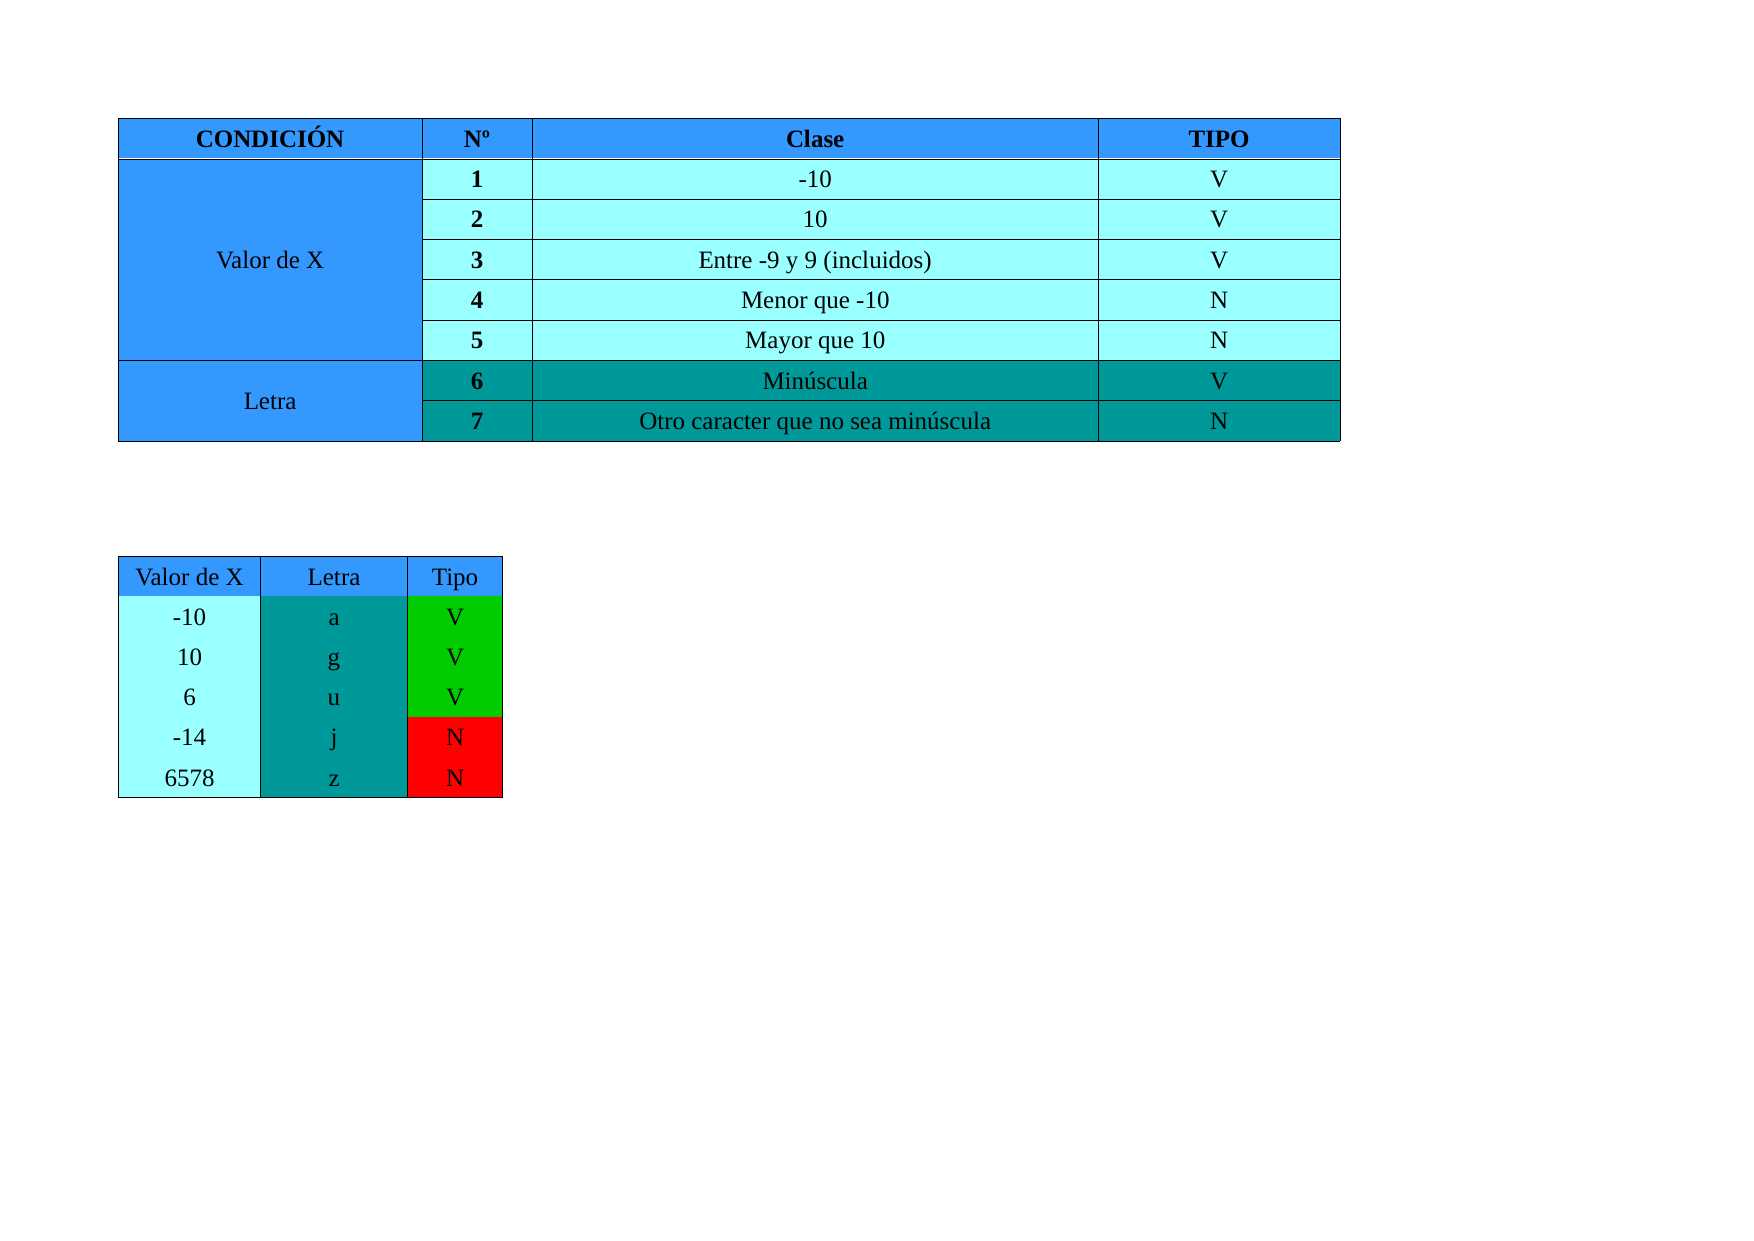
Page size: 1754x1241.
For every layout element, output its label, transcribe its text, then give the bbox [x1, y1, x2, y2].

table_cell 6 [119, 676, 260, 717]
table_cell 2 [423, 200, 532, 239]
table_cell j [261, 717, 407, 757]
table_cell N [1099, 401, 1340, 441]
table_header CONDICIÓN [119, 119, 422, 158]
table_cell -10 [119, 596, 260, 636]
table_cell 3 [423, 240, 532, 279]
table_cell g [261, 636, 407, 676]
table_header Tipo [408, 557, 502, 596]
table_cell V [1099, 160, 1340, 199]
table_header Clase [533, 119, 1098, 158]
table_header Valor de X [119, 557, 260, 596]
table_cell V [1099, 240, 1340, 279]
table_cell V [408, 636, 502, 676]
table_cell Menor que -10 [533, 280, 1098, 320]
table_cell V [1099, 361, 1340, 400]
table_cell Entre -9 y 9 (incluidos) [533, 240, 1098, 279]
table_cell Valor de X [119, 160, 422, 360]
table_cell N [408, 717, 502, 757]
table_cell -14 [119, 717, 260, 757]
table_cell a [261, 596, 407, 636]
table_cell V [408, 596, 502, 636]
table_cell z [261, 757, 407, 797]
table_cell V [408, 676, 502, 717]
table_cell 6578 [119, 757, 260, 797]
table_cell Minúscula [533, 361, 1098, 400]
table_cell 1 [423, 160, 532, 199]
table_cell N [1099, 280, 1340, 320]
table_cell 5 [423, 321, 532, 360]
table_cell N [408, 757, 502, 797]
table_cell 10 [119, 636, 260, 676]
table_cell 7 [423, 401, 532, 441]
table_cell Mayor que 10 [533, 321, 1098, 360]
table_cell V [1099, 200, 1340, 239]
table_cell 10 [533, 200, 1098, 239]
table_cell -10 [533, 160, 1098, 199]
table_cell 6 [423, 361, 532, 400]
table_cell 4 [423, 280, 532, 320]
table_header TIPO [1099, 119, 1340, 158]
table_cell N [1099, 321, 1340, 360]
table_cell Otro caracter que no sea minúscula [533, 401, 1098, 441]
table_cell u [261, 676, 407, 717]
table_header Nº [423, 119, 532, 158]
table_cell Letra [119, 361, 422, 441]
table_header Letra [261, 557, 407, 596]
